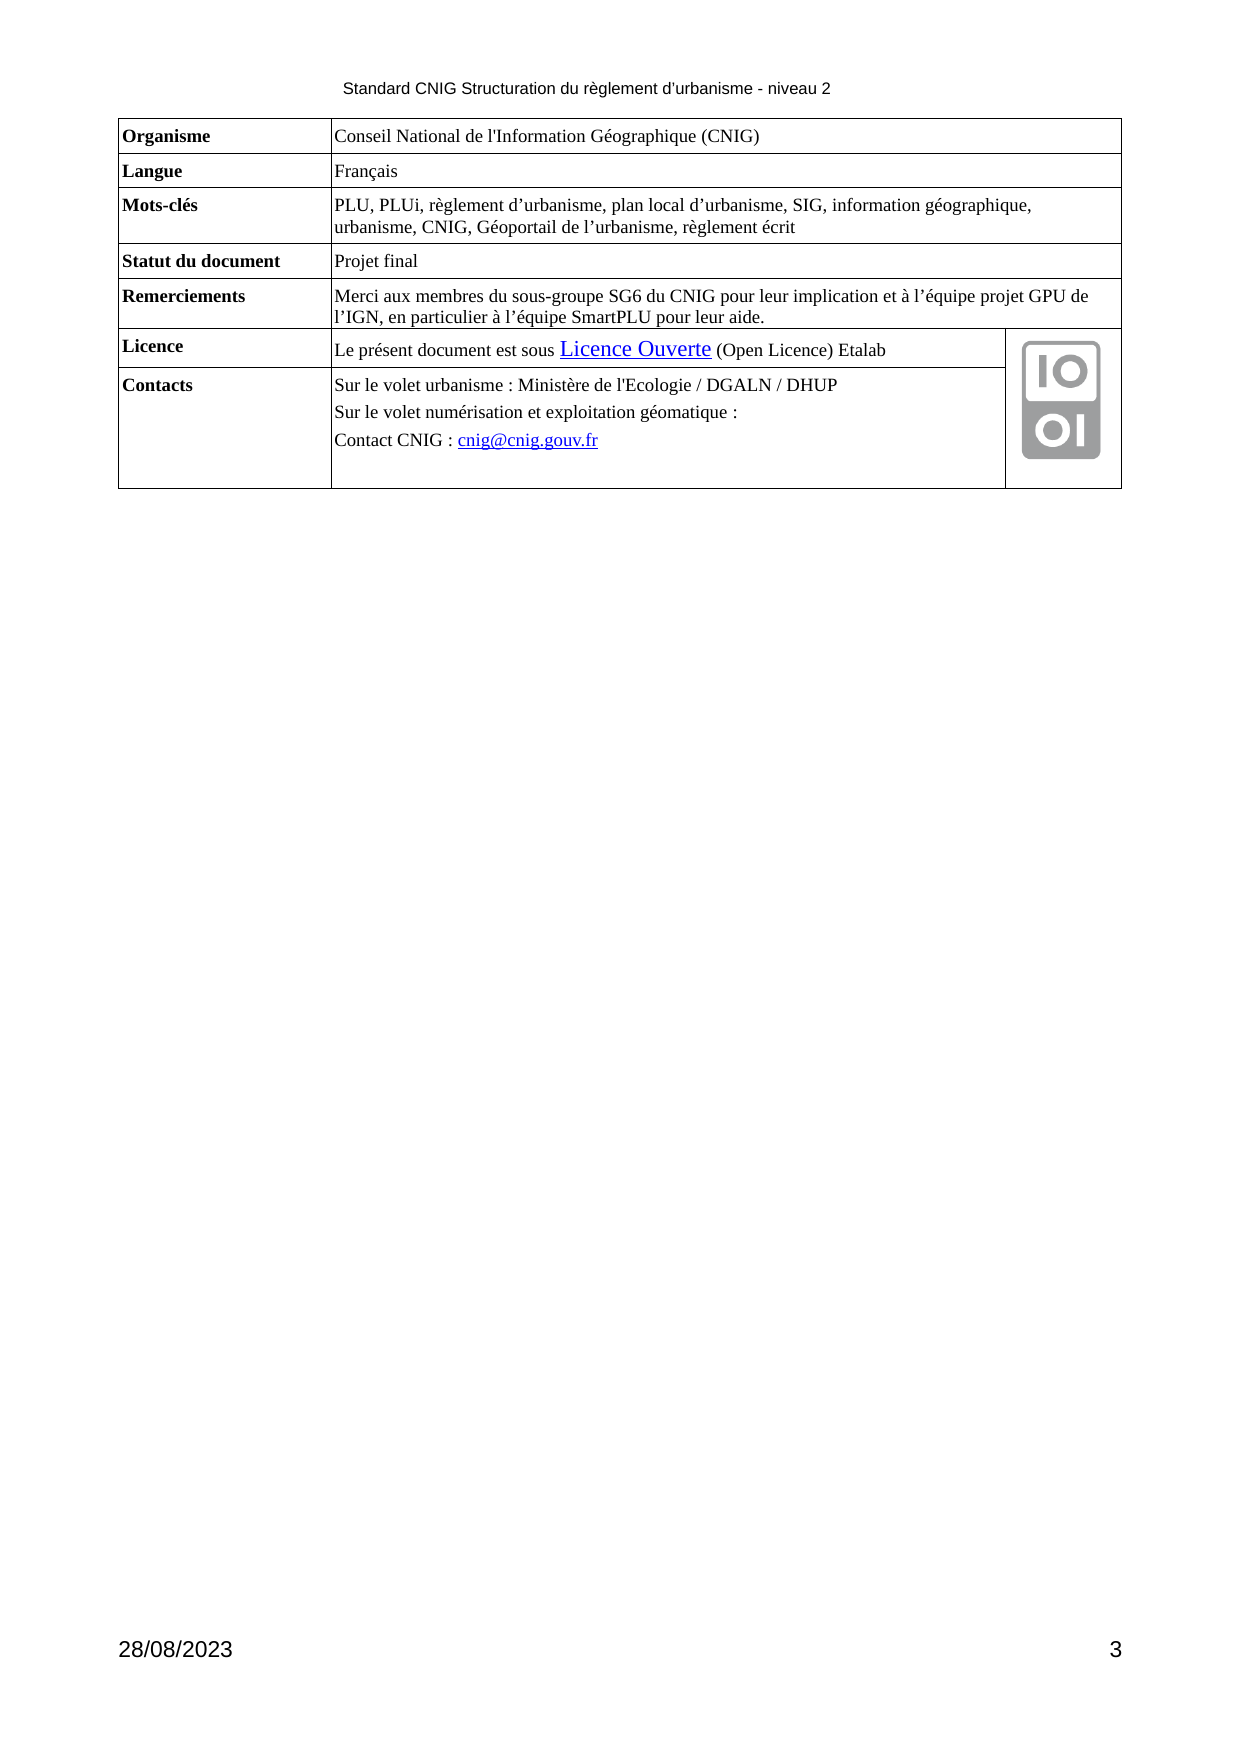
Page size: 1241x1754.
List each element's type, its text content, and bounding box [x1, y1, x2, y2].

table_cell Conseil National de l'Information Géographique (CNIG) [332, 119, 1121, 153]
table_cell Mots-clés [119, 188, 331, 243]
table_cell PLU, PLUi, règlement d’urbanisme, plan local d’urbanisme, SIG, information géographique, urbanisme, CNIG, Géoportail de l’urbanisme, règlement écrit [332, 188, 1121, 243]
table_cell Sur le volet urbanisme : Ministère de l'Ecologie / DGALN / DHUP Sur le volet numérisation et exploitation géomatique : Contact CNIG : cnig@cnig.gouv.fr [332, 368, 1005, 488]
table_cell Projet final [332, 244, 1121, 278]
picture [1020, 338, 1104, 462]
table_cell Remerciements [119, 279, 331, 328]
table_cell Langue [119, 154, 331, 187]
table_cell Licence [119, 329, 331, 367]
table_cell Organisme [119, 119, 331, 153]
table_cell Statut du document [119, 244, 331, 278]
table_cell Merci aux membres du sous-groupe SG6 du CNIG pour leur implication et à l’équipe projet GPU de l’IGN, en particulier à l’équipe SmartPLU pour leur aide. [332, 279, 1121, 328]
table_cell Le présent document est sous Licence Ouverte (Open Licence) Etalab [332, 329, 1005, 367]
table_cell Contacts [119, 368, 331, 488]
table_cell [1006, 329, 1121, 488]
table_cell Français [332, 154, 1121, 187]
